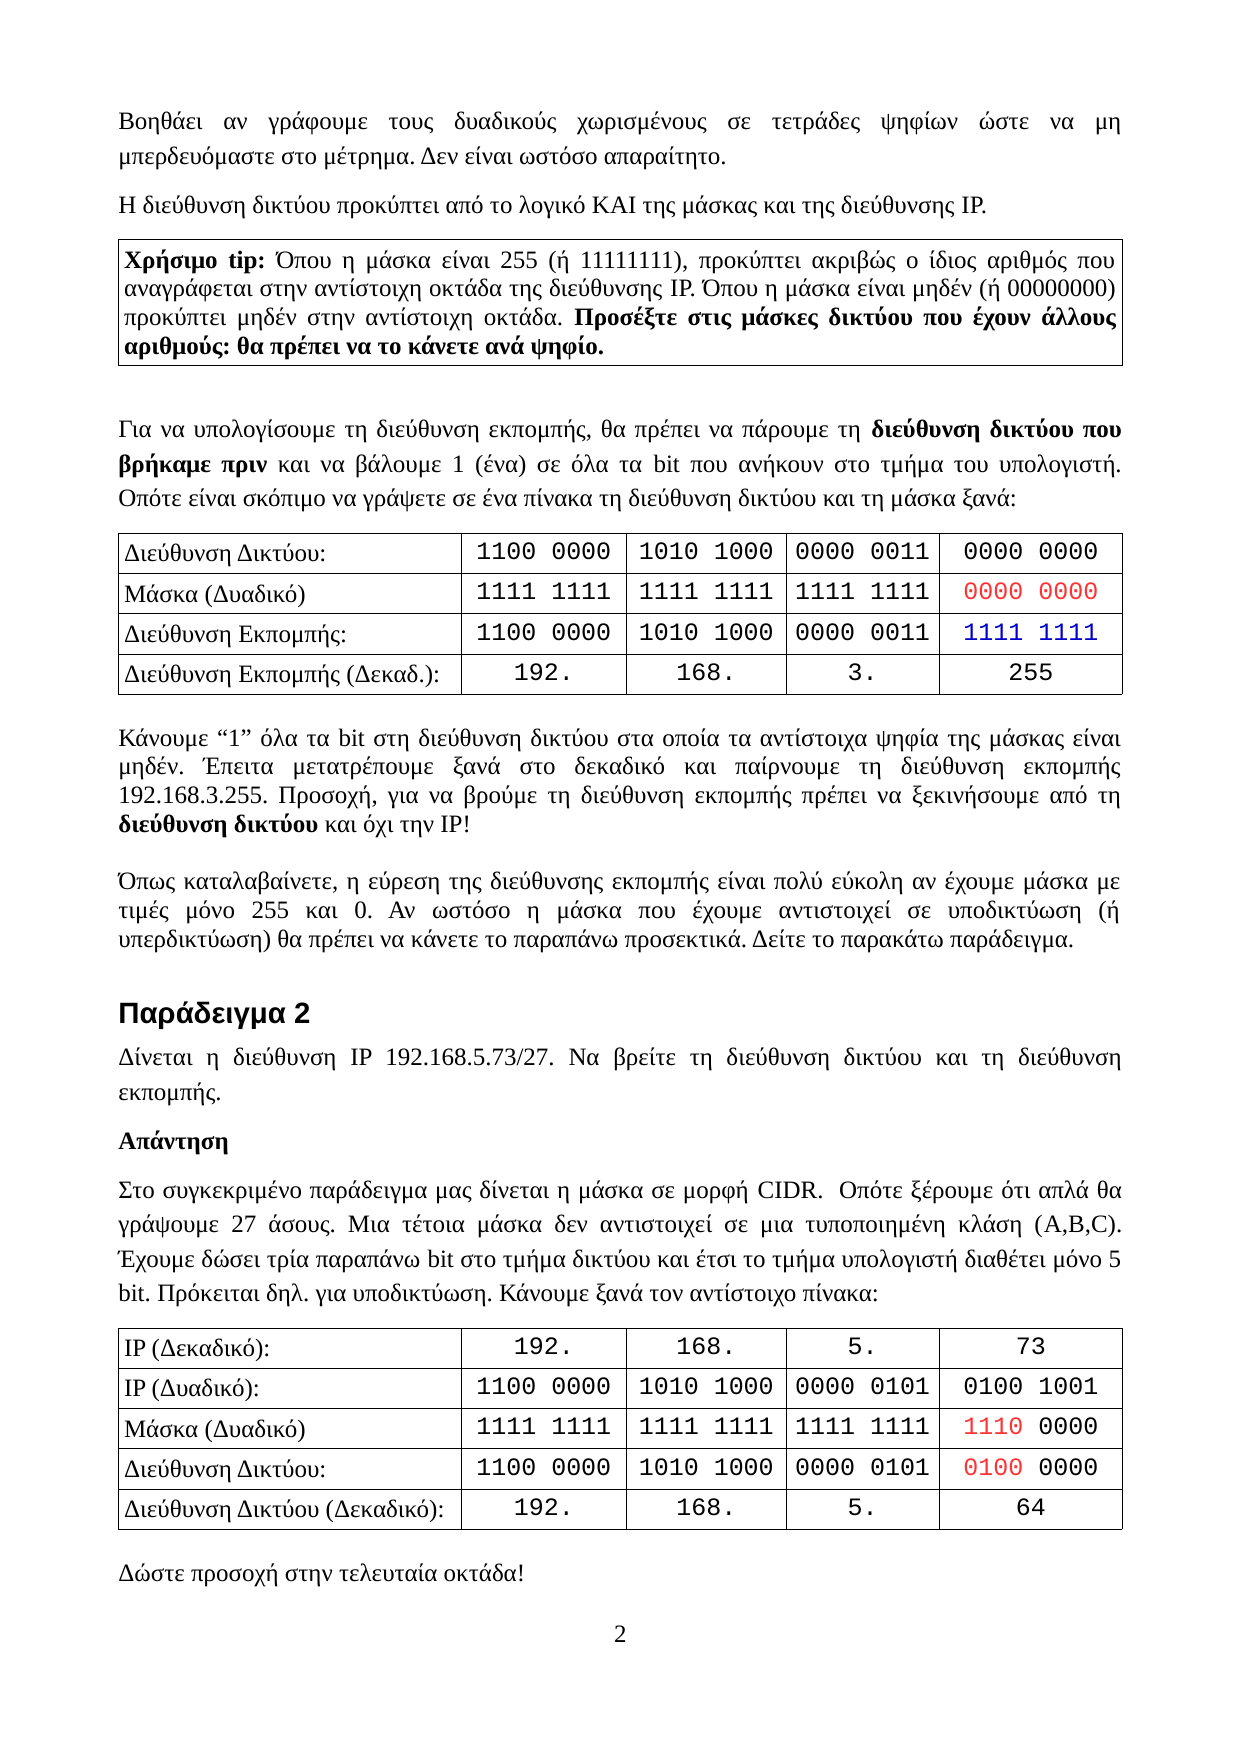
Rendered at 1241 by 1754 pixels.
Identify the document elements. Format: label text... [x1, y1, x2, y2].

text Βοηθάει αν γράφουμε τους δυαδικούς χωρισμένους σε τετράδες ψηφίων ώστε να μη μπερδευόμαστε στο μέτρημα. Δεν είναι ωστόσο απαραίτητο. [118, 106, 1122, 169]
table_cell 192. [462, 1490, 626, 1529]
table_cell 1110 0000 [940, 1409, 1122, 1448]
table_cell 64 [940, 1490, 1122, 1529]
text Για να υπολογίσουμε τη διεύθυνση εκπομπής, θα πρέπει να πάρουμε τη διεύθυνση δικτύου που βρήκαμε πριν και να βάλουμε 1 (ένα) σε όλα τα bit που ανήκουν στο τμήμα του υπολογιστή. Οπότε είναι σκόπιμο να γράψετε σε ένα πίνακα τη διεύθυνση δικτύου και τη μάσκα ξανά: [118, 414, 1122, 512]
table_cell 0000 0101 [787, 1369, 939, 1408]
table_cell 0000 0101 [787, 1449, 939, 1489]
table_cell 192. [462, 655, 626, 694]
text Δίνεται η διεύθυνση IP 192.168.5.73/27. Να βρείτε τη διεύθυνση δικτύου και τη διεύθυνση εκπομπής. [118, 1042, 1122, 1106]
text Κάνουμε “1” όλα τα bit στη διεύθυνση δικτύου στα οποία τα αντίστοιχα ψηφία της μάσκας είναι μηδέν. Έπειτα μετατρέπουμε ξανά στο δεκαδικό και παίρνουμε τη διεύθυνση εκπομπής 192.168.3.255. Προσοχή, για να βρούμε τη διεύθυνση εκπομπής πρέπει να ξεκινήσουμε από τη διεύθυνση δικτύου και όχι την IP! [118, 723, 1122, 838]
table_cell 0000 0000 [940, 574, 1122, 613]
table_cell 1100 0000 [462, 1369, 626, 1408]
table_cell 0100 1001 [940, 1369, 1122, 1408]
table_cell Μάσκα (Δυαδικό) [119, 574, 461, 613]
table_header 1010 1000 [627, 534, 786, 573]
table_cell Διεύθυνση Εκπομπής: [119, 614, 461, 653]
table_cell 0000 0011 [787, 614, 939, 653]
table_header Χρήσιμο tip: Όπου η μάσκα είναι 255 (ή 11111111), προκύπτει ακριβώς ο ίδιος αριθμός που αναγράφεται στην αντίστοιχη οκτάδα της διεύθυνσης IP. Όπου η μάσκα είναι μηδέν (ή 00000000) προκύπτει μηδέν στην αντίστοιχη οκτάδα. Προσέξτε στις μάσκες δικτύου που έχουν άλλους αριθμούς: θα πρέπει να το κάνετε ανά ψηφίο. [119, 240, 1122, 365]
table_cell Διεύθυνση Δικτύου (Δεκαδικό): [119, 1490, 461, 1529]
table_cell 3. [787, 655, 939, 694]
table_cell 1111 1111 [787, 574, 939, 613]
text Δώστε προσοχή στην τελευταία οκτάδα! [118, 1558, 1122, 1587]
table_cell 1100 0000 [462, 1449, 626, 1489]
text Όπως καταλαβαίνετε, η εύρεση της διεύθυνσης εκπομπής είναι πολύ εύκολη αν έχουμε μάσκα με τιμές μόνο 255 και 0. Αν ωστόσο η μάσκα που έχουμε αντιστοιχεί σε υποδικτύωση (ή υπερδικτύωση) θα πρέπει να κάνετε το παραπάνω προσεκτικά. Δείτε το παρακάτω παράδειγμα. [118, 866, 1122, 953]
text Στο συγκεκριμένο παράδειγμα μας δίνεται η μάσκα σε μορφή CIDR. Οπότε ξέρουμε ότι απλά θα γράψουμε 27 άσους. Μια τέτοια μάσκα δεν αντιστοιχεί σε μια τυποποιημένη κλάση (A,B,C). Έχουμε δώσει τρία παραπάνω bit στο τμήμα δικτύου και έτσι το τμήμα υπολογιστή διαθέτει μόνο 5 bit. Πρόκειται δηλ. για υποδικτύωση. Κάνουμε ξανά τον αντίστοιχο πίνακα: [118, 1175, 1122, 1307]
table_header 73 [940, 1329, 1122, 1368]
subtitle Παράδειγμα 2 [118, 996, 1122, 1030]
table_cell 5. [787, 1490, 939, 1529]
table_header 168. [627, 1329, 786, 1368]
table_cell 168. [627, 655, 786, 694]
table_cell 1111 1111 [462, 574, 626, 613]
table_header IP (Δεκαδικό): [119, 1329, 461, 1368]
table_cell 1010 1000 [627, 1369, 786, 1408]
table_cell 0100 0000 [940, 1449, 1122, 1489]
table_cell 1010 1000 [627, 614, 786, 653]
table_cell 1111 1111 [462, 1409, 626, 1448]
table_cell Διεύθυνση Δικτύου: [119, 1449, 461, 1489]
text Απάντηση [118, 1126, 1122, 1154]
table_header 0000 0000 [940, 534, 1122, 573]
table_cell Διεύθυνση Εκπομπής (Δεκαδ.): [119, 655, 461, 694]
table_cell IP (Δυαδικό): [119, 1369, 461, 1408]
table_cell 168. [627, 1490, 786, 1529]
table_header 1100 0000 [462, 534, 626, 573]
table_header Διεύθυνση Δικτύου: [119, 534, 461, 573]
table_cell 1111 1111 [627, 574, 786, 613]
table_cell 1010 1000 [627, 1449, 786, 1489]
text Η διεύθυνση δικτύου προκύπτει από το λογικό ΚΑΙ της μάσκας και της διεύθυνσης IP. [118, 190, 1122, 218]
table_cell 1111 1111 [627, 1409, 786, 1448]
table_cell 1111 1111 [940, 614, 1122, 653]
table_header 0000 0011 [787, 534, 939, 573]
table_cell 1100 0000 [462, 614, 626, 653]
table_header 5. [787, 1329, 939, 1368]
table_cell 1111 1111 [787, 1409, 939, 1448]
table_cell 255 [940, 655, 1122, 694]
table_cell Μάσκα (Δυαδικό) [119, 1409, 461, 1448]
table_header 192. [462, 1329, 626, 1368]
